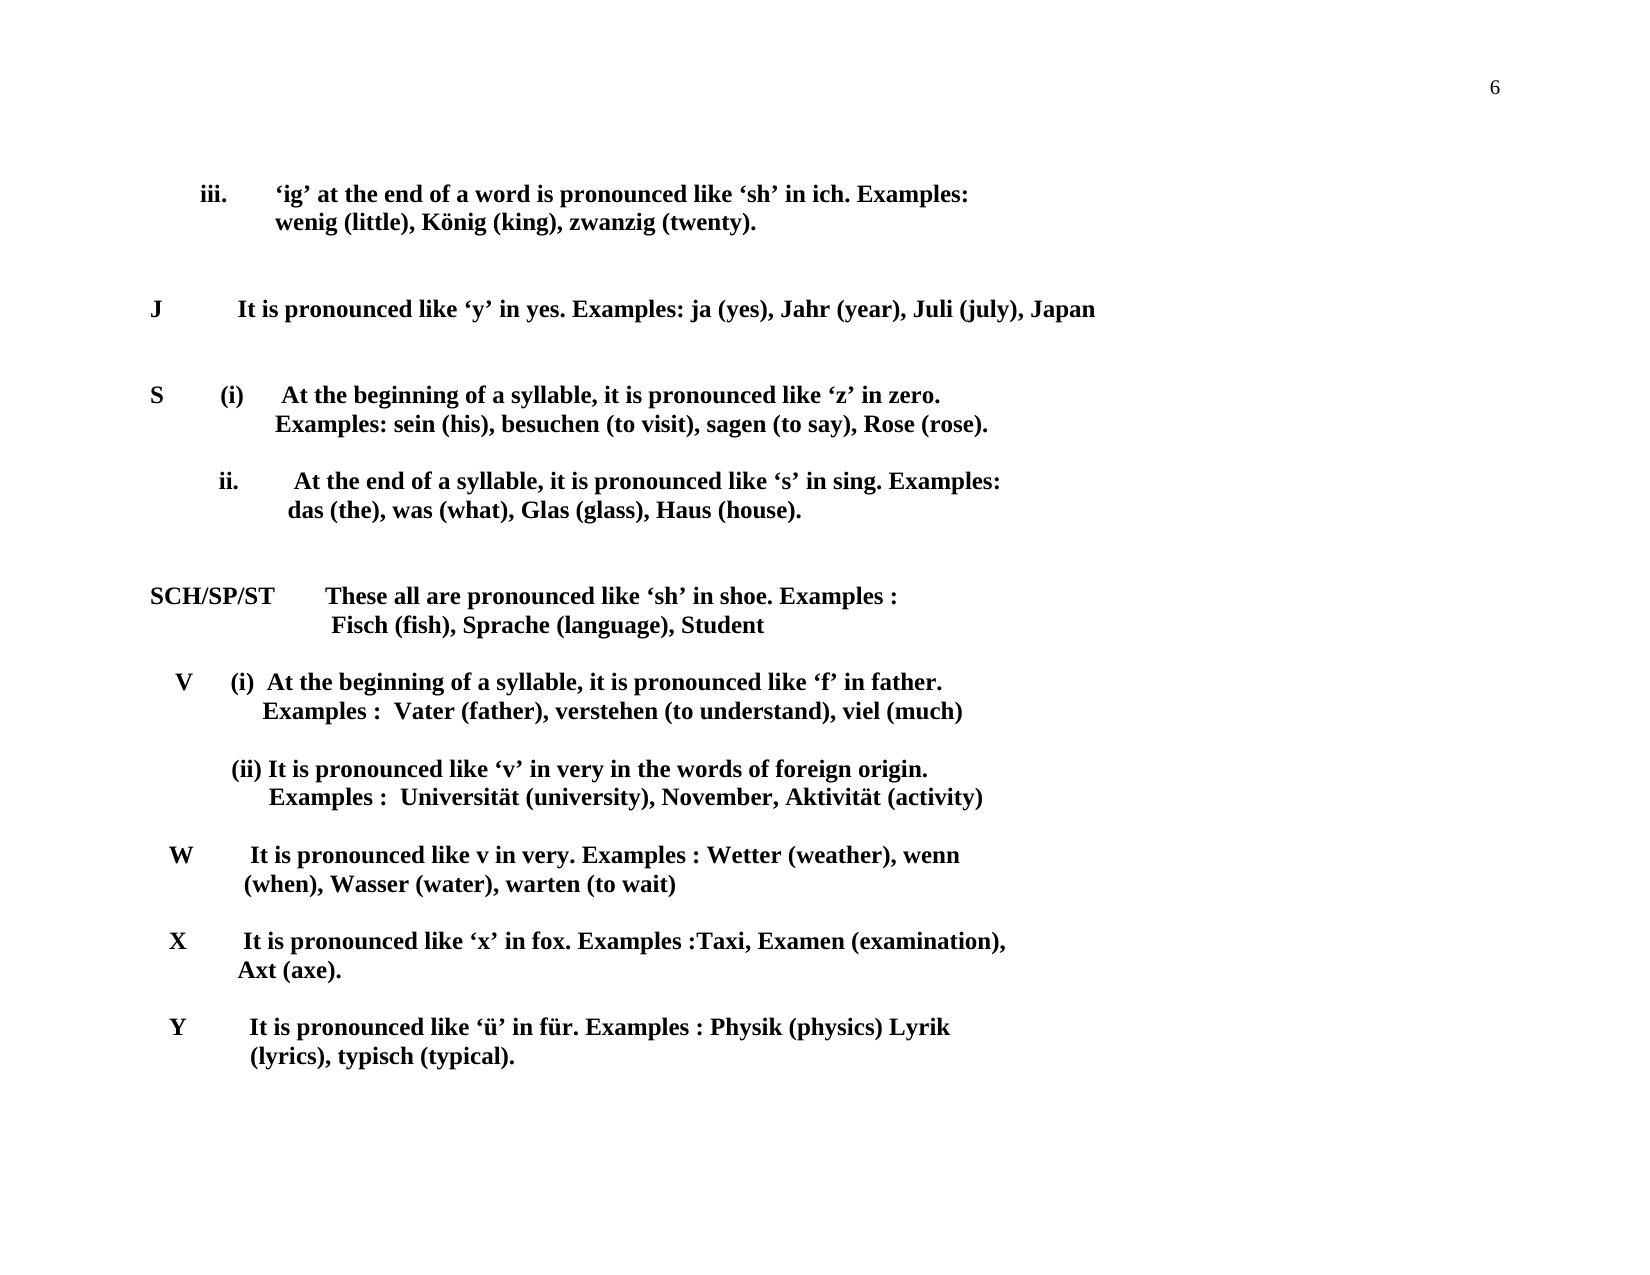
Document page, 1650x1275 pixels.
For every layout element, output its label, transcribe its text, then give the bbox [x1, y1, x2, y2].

text SCH/SP/ST These all are pronounced like ‘sh’ in shoe. Examples : [150, 581, 1500, 610]
text S (i) At the beginning of a syllable, it is pronounced like ‘z’ in zero. [150, 380, 1500, 409]
text Axt (axe). [150, 955, 1500, 984]
text Examples : Universität (university), November, Aktivität (activity) [150, 782, 1500, 811]
text V (i) At the beginning of a syllable, it is pronounced like ‘f’ in father. [150, 667, 1500, 696]
list At the end of a syllable, it is pronounced like ‘s’ in sing. Examples: [219, 466, 1500, 495]
text J It is pronounced like ‘y’ in yes. Examples: ja (yes), Jahr (year), Juli (july), Japan [150, 294, 1500, 322]
text X It is pronounced like ‘x’ in fox. Examples :Taxi, Examen (examination), [150, 926, 1500, 955]
list ‘ig’ at the end of a word is pronounced like ‘sh’ in ich. Examples: [200, 179, 1500, 207]
text Y It is pronounced like ‘ü’ in für. Examples : Physik (physics) Lyrik [150, 1012, 1500, 1041]
text Examples : Vater (father), verstehen (to understand), viel (much) [150, 696, 1500, 725]
text (when), Wasser (water), warten (to wait) [150, 869, 1500, 897]
text (ii) It is pronounced like ‘v’ in very in the words of foreign origin. [150, 754, 1500, 782]
text das (the), was (what), Glas (glass), Haus (house). [150, 495, 1500, 524]
text (lyrics), typisch (typical). [150, 1041, 1500, 1070]
text wenig (little), König (king), zwanzig (twenty). [275, 207, 1500, 236]
text Examples: sein (his), besuchen (to visit), sagen (to say), Rose (rose). [150, 409, 1500, 437]
text Fisch (fish), Sprache (language), Student [150, 610, 1500, 639]
text W It is pronounced like v in very. Examples : Wetter (weather), wenn [150, 840, 1500, 869]
